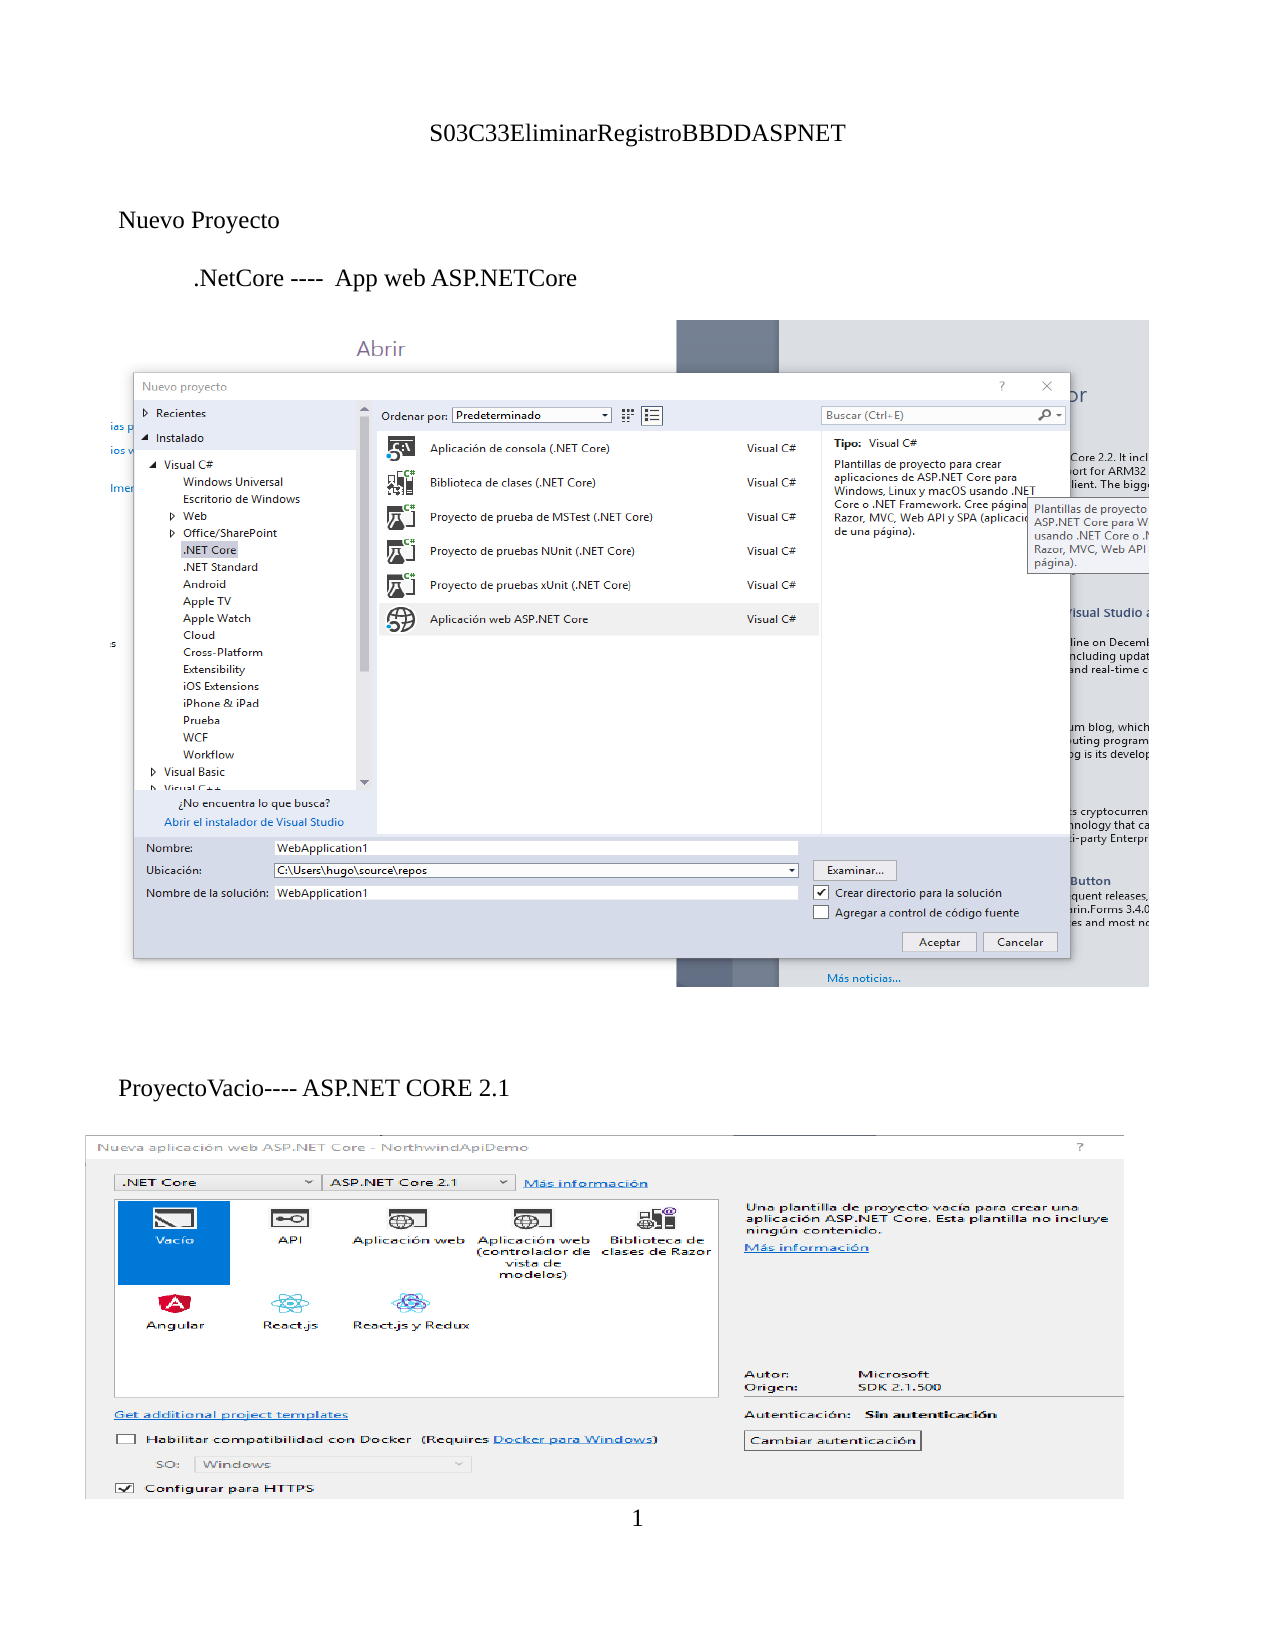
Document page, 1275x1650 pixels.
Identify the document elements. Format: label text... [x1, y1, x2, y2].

text .NetCore ---- App web ASP.NETCore [118, 263, 1157, 291]
picture [110, 320, 1149, 987]
text Nuevo Proyecto [118, 205, 1157, 234]
picture [85, 1135, 1124, 1499]
text ProyectoVacio---- ASP.NET CORE 2.1 [118, 1073, 1157, 1102]
